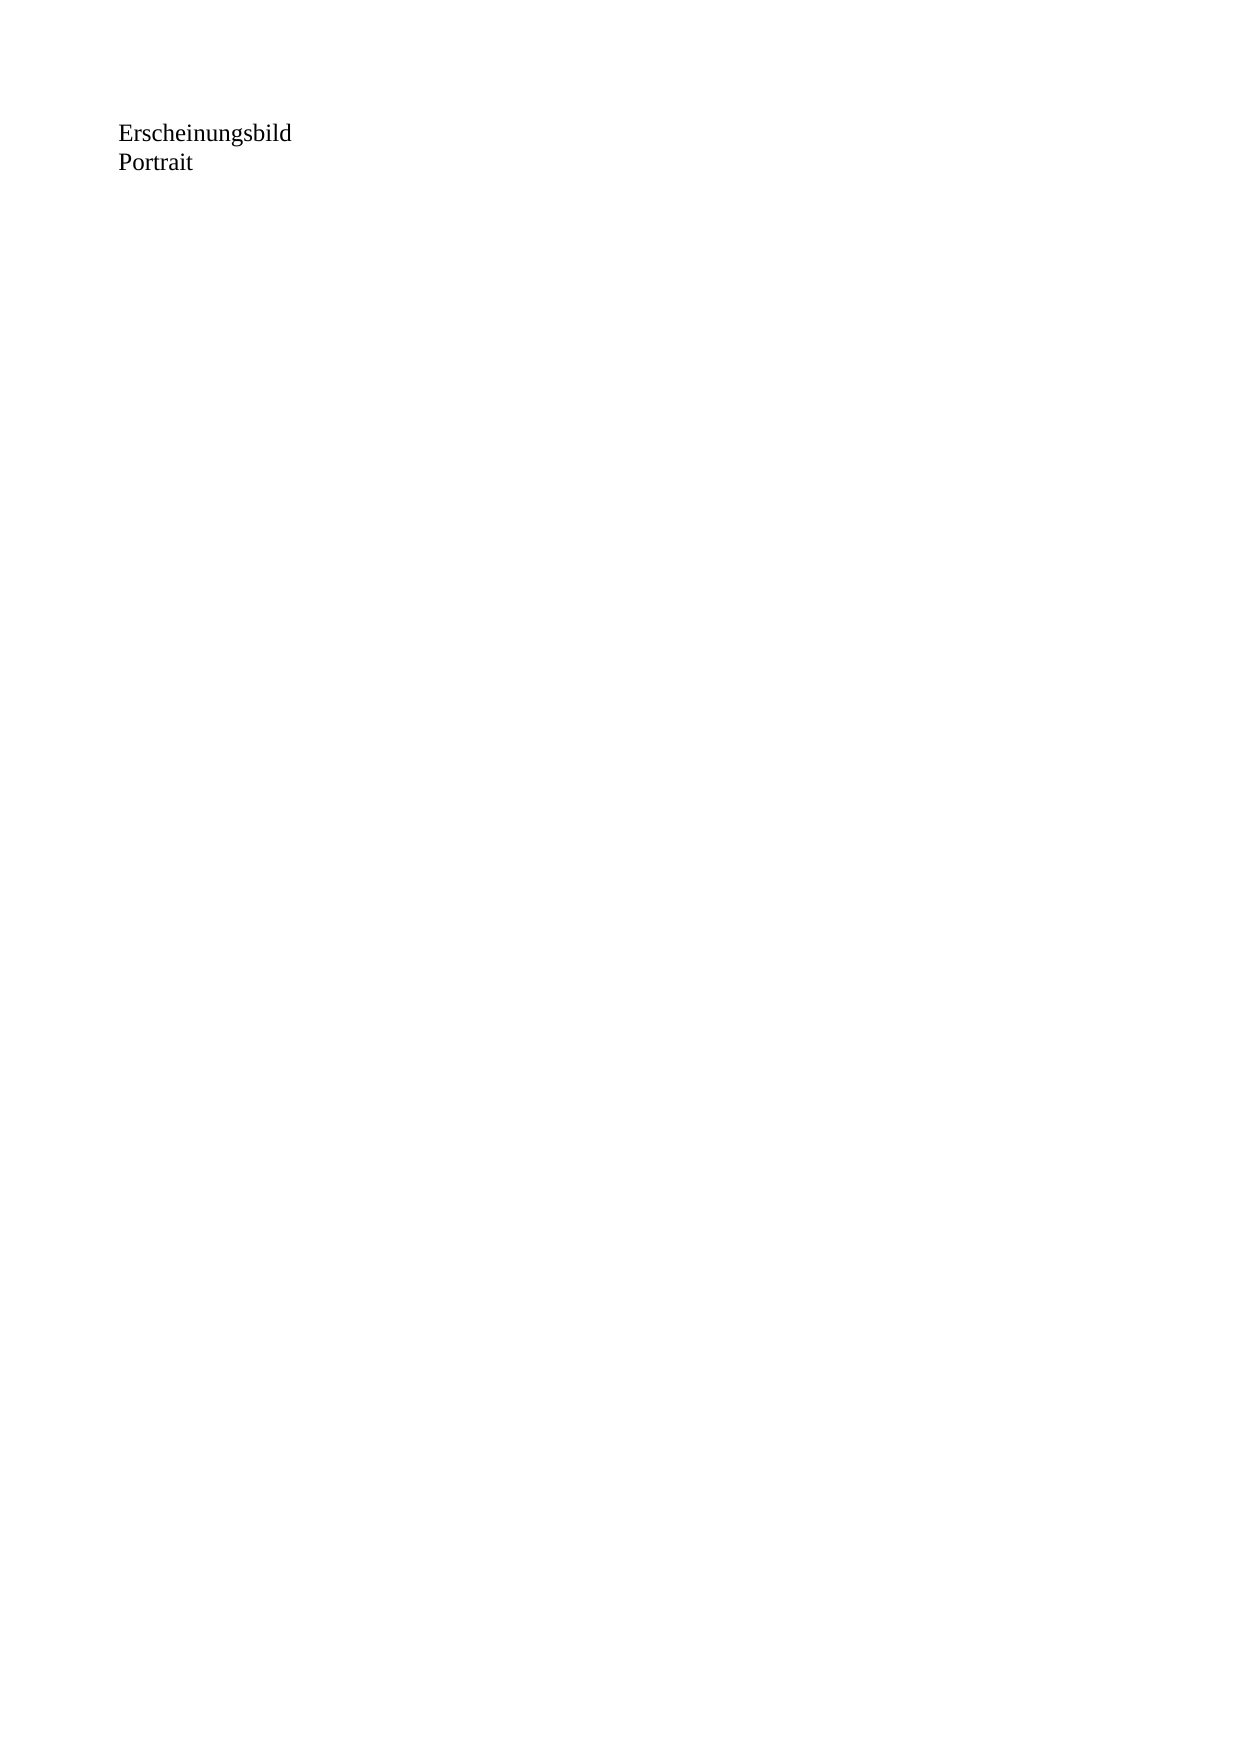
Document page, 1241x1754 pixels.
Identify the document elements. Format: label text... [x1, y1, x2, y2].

text Portrait [118, 147, 1122, 176]
text Erscheinungsbild [118, 118, 1122, 147]
